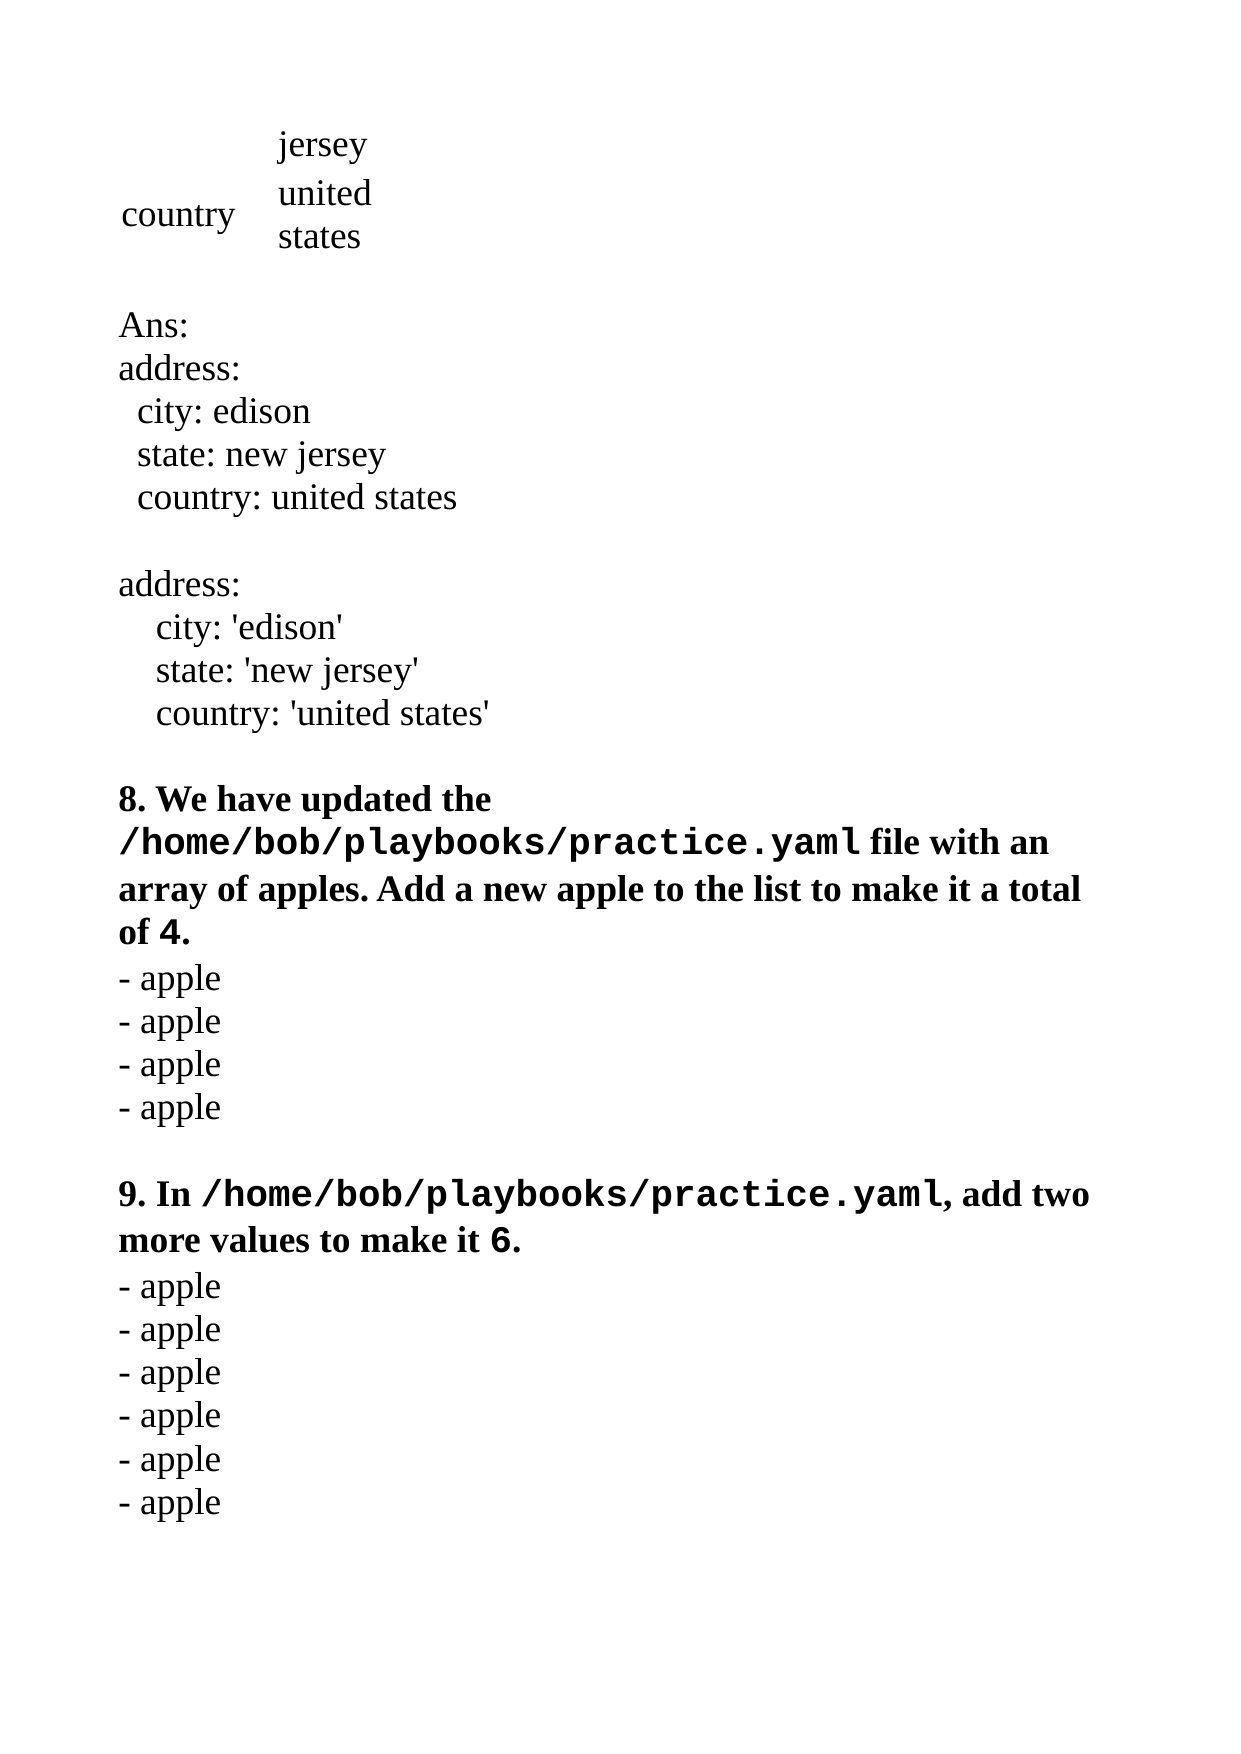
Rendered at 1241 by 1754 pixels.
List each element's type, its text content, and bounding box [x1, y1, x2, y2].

text address: [118, 561, 1122, 604]
text - apple [118, 1393, 1122, 1436]
text - apple [118, 1263, 1122, 1307]
text - apple [118, 1307, 1122, 1350]
text - apple [118, 1042, 1122, 1085]
text state: 'new jersey' [118, 647, 1122, 690]
table_cell [118, 118, 275, 167]
text - apple [118, 1436, 1122, 1479]
table_cell jersey [275, 118, 414, 167]
text - apple [118, 1350, 1122, 1393]
text 9. In /home/bob/playbooks/practice.yaml, add two more values to make it 6. [118, 1171, 1122, 1263]
text city: 'edison' [118, 604, 1122, 647]
text Ans: [118, 302, 1122, 345]
text 8. We have updated the /home/bob/playbooks/practice.yaml file with an array of apples. Add a new apple to the list to make it a total of 4. [118, 777, 1122, 955]
text - apple [118, 1479, 1122, 1522]
text city: edison [118, 388, 1122, 432]
text country: united states [118, 475, 1122, 518]
table_cell united states [275, 167, 414, 259]
text - apple [118, 1085, 1122, 1128]
text country: 'united states' [118, 690, 1122, 733]
table_cell country [118, 167, 275, 259]
text state: new jersey [118, 432, 1122, 475]
text address: [118, 345, 1122, 388]
text - apple [118, 998, 1122, 1042]
text - apple [118, 955, 1122, 998]
